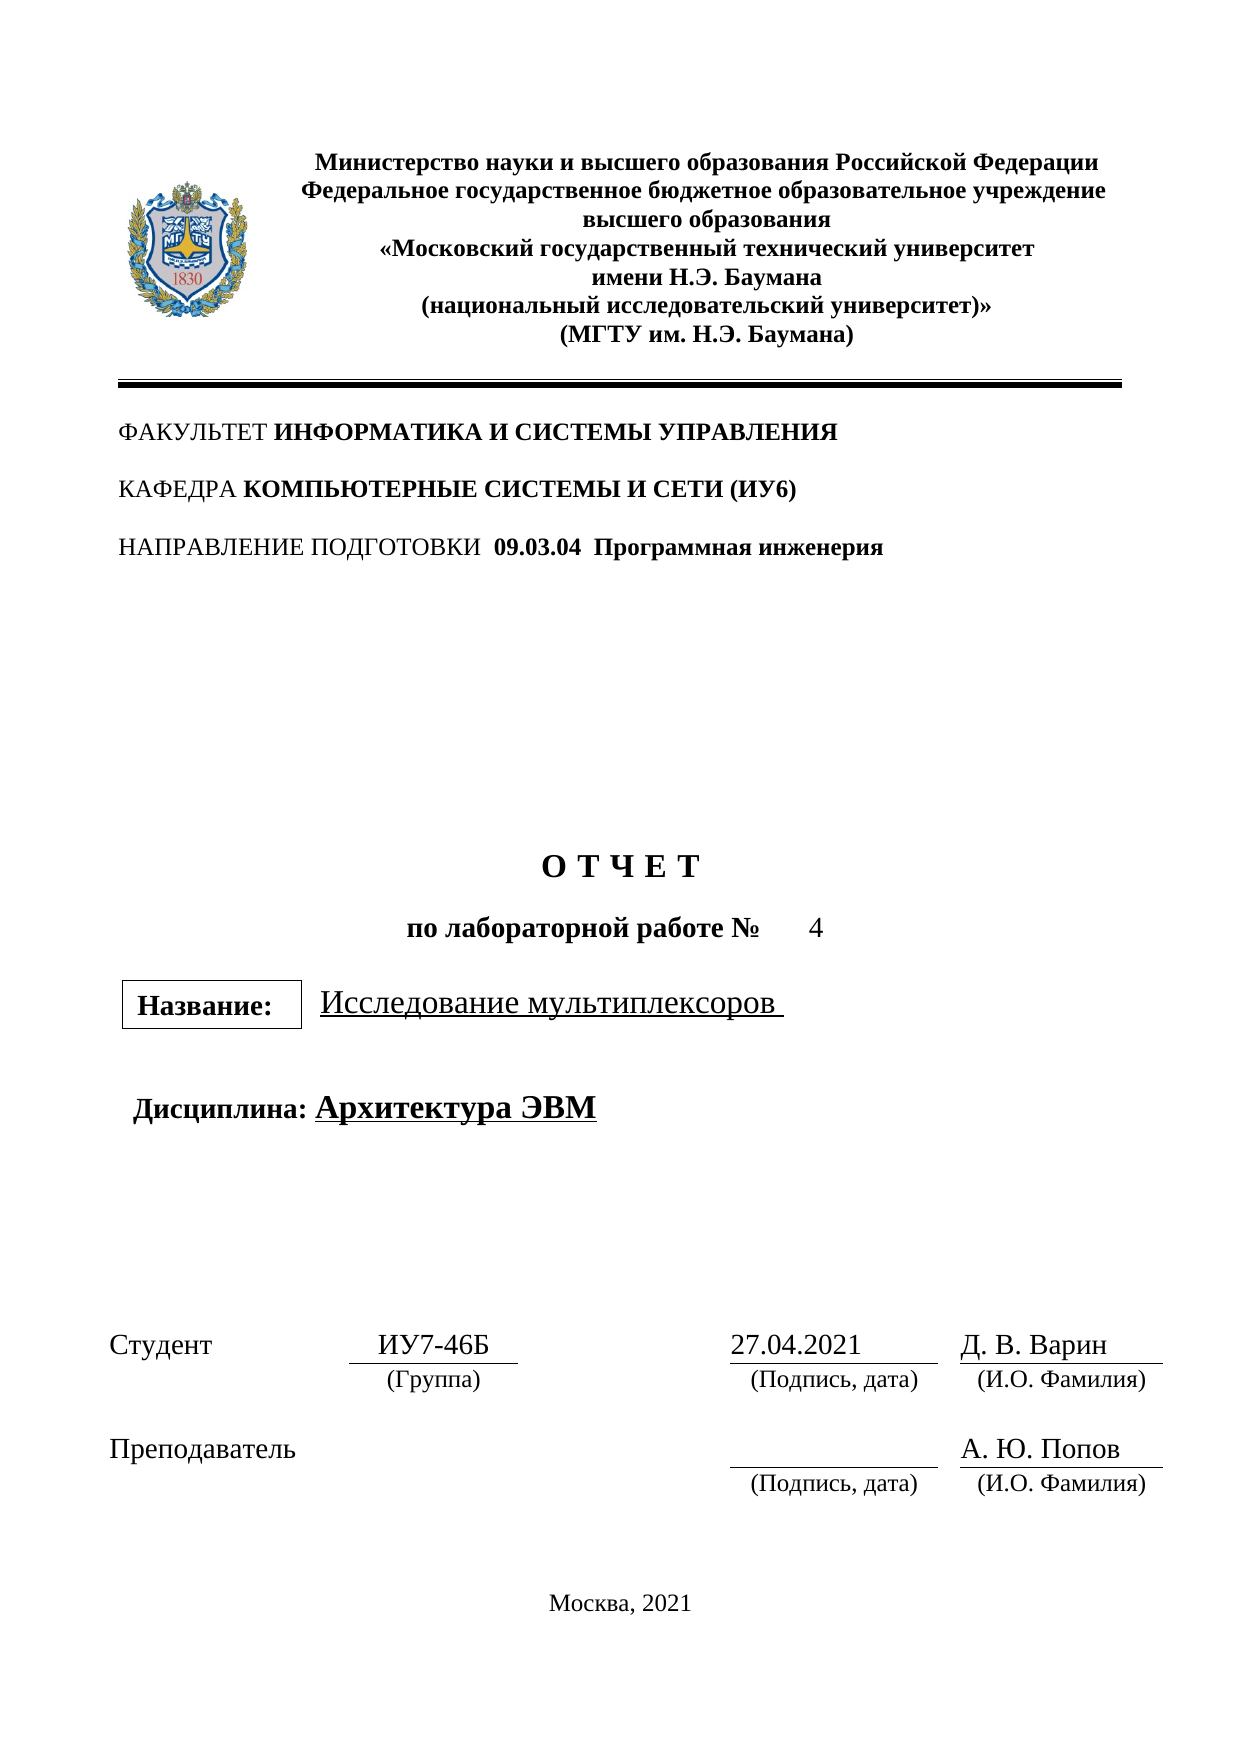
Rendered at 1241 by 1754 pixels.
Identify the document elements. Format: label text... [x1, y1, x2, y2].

table_cell [98, 1468, 338, 1502]
table_cell [719, 1431, 949, 1468]
table_cell [949, 1398, 1174, 1431]
table_header [118, 147, 266, 348]
text КАФЕДРА Компьютерные системы и сети (ИУ6) [118, 474, 1122, 503]
table_cell (Подпись, дата) [719, 1364, 949, 1398]
table_cell [529, 1468, 719, 1502]
table_cell (Подпись, дата) [719, 1468, 949, 1502]
table_cell [338, 1468, 529, 1502]
picture [127, 181, 248, 318]
table_cell Преподаватель [98, 1431, 338, 1468]
text Дисциплина: Архитектура ЭВМ [133, 1087, 1122, 1126]
table_cell (И.О. Фамилия) [949, 1364, 1174, 1398]
table_cell (Группа) [338, 1364, 529, 1398]
table_cell (И.О. Фамилия) [949, 1468, 1174, 1502]
table_cell [338, 1398, 529, 1431]
table_cell [529, 1364, 719, 1398]
table_header 4 [779, 910, 853, 943]
subtitle Исследование мультиплексоров [302, 982, 1122, 1020]
text НАПРАВЛЕНИЕ ПОДГОТОВКИ 09.03.04 Программная инженерия [118, 532, 1122, 561]
table_header Министерство науки и высшего образования Российской Федерации Федеральное государственное бюджетное образовательное учреждение высшего образования «Московский государственный технический университет имени Н.Э. Баумана (национальный исследовательский университет)» (МГТУ им. Н.Э. Баумана) [266, 147, 1148, 348]
table_cell [98, 1364, 338, 1398]
table_header 27.04.2021 [719, 1327, 949, 1364]
table_header Студент [98, 1327, 338, 1364]
table_header Д. В. Варин [949, 1327, 1174, 1364]
table_cell [338, 1431, 529, 1468]
text ФАКУЛЬТЕТ Информатика и системы управления [118, 417, 1122, 446]
table_header ИУ7-46Б [338, 1327, 529, 1364]
table_header [529, 1327, 719, 1364]
table_cell [98, 1398, 338, 1431]
table_cell [529, 1431, 719, 1468]
table_cell [719, 1398, 949, 1431]
table_cell [529, 1398, 719, 1431]
table_cell А. Ю. Попов [949, 1431, 1174, 1468]
text Название: [137, 988, 286, 1021]
subtitle Отчет [118, 847, 1122, 885]
text Москва, 2021 [118, 1588, 1122, 1617]
